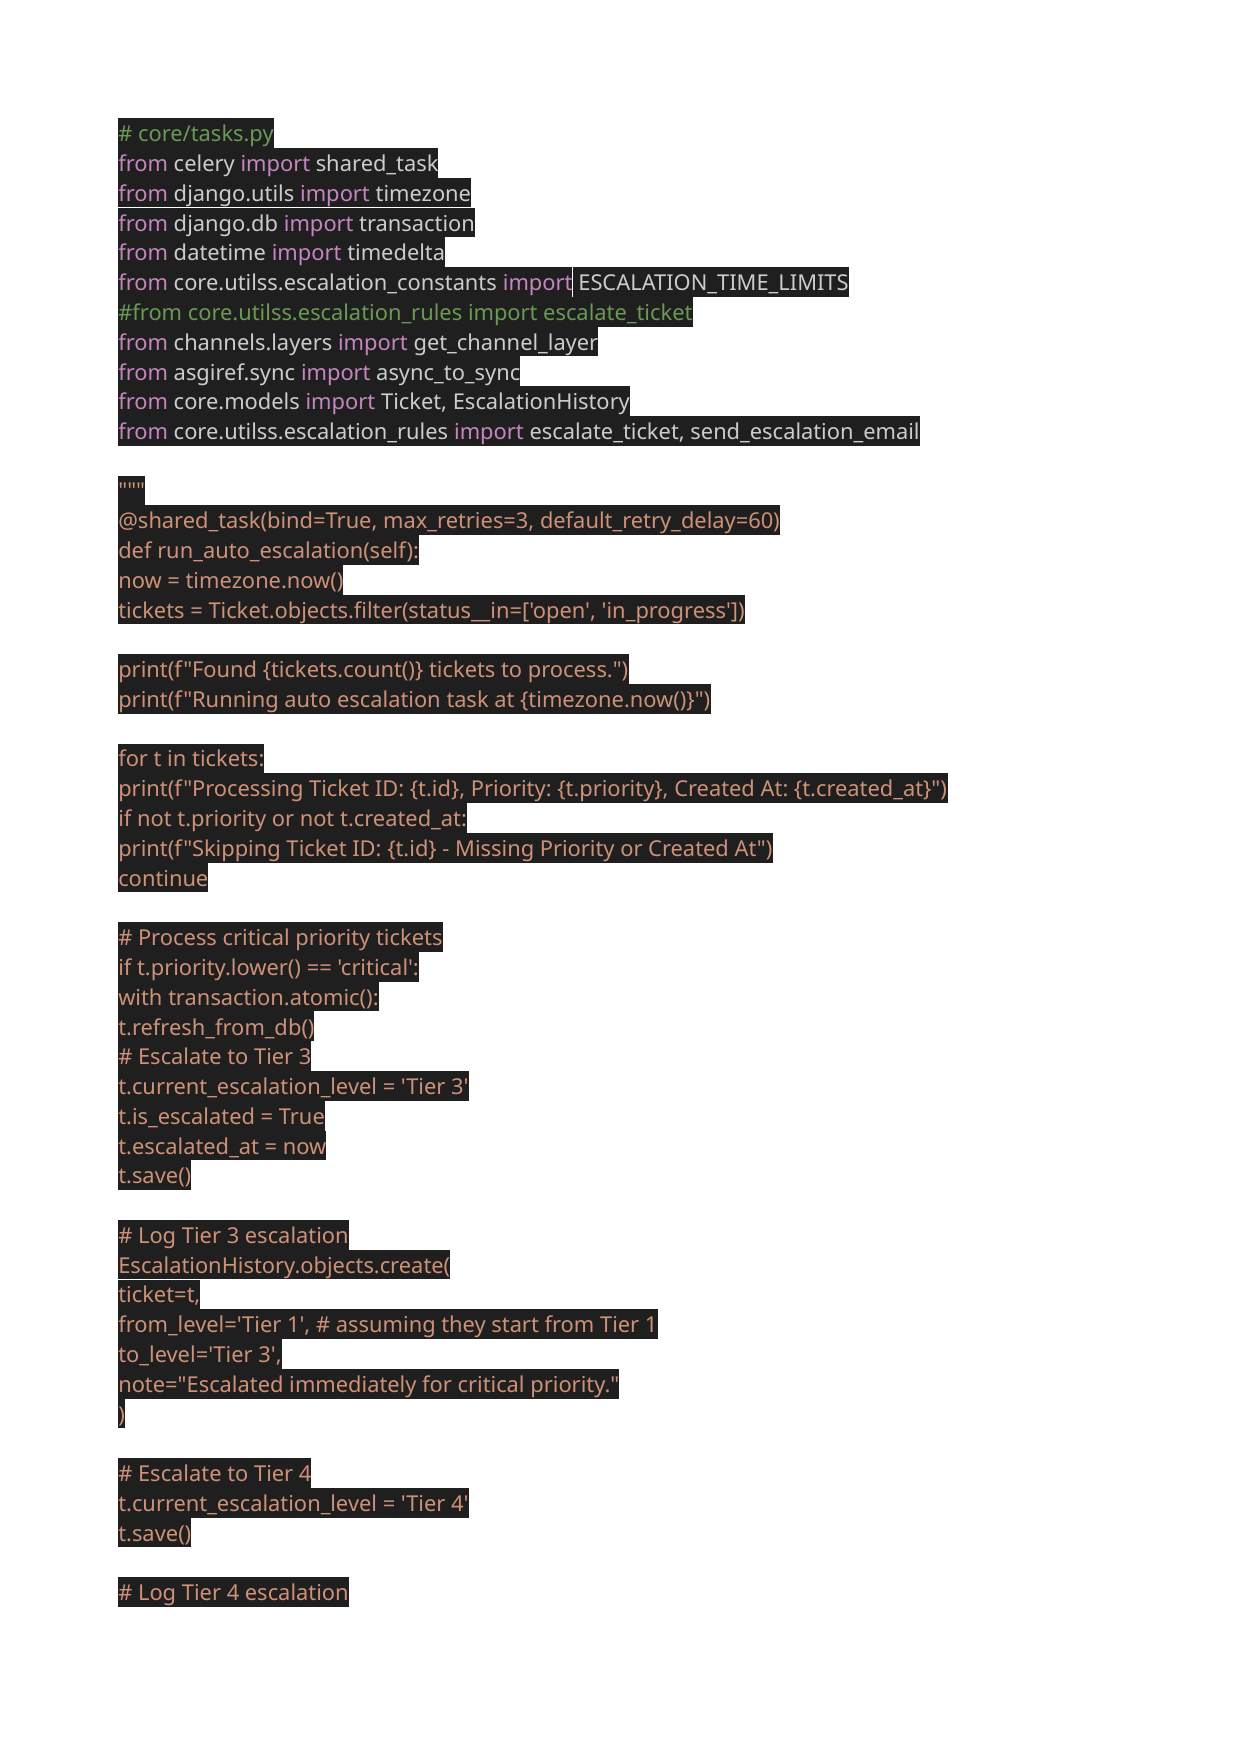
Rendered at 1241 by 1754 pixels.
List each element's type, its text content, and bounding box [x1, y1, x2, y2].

text t.current_escalation_level = 'Tier 4' [118, 1488, 1122, 1518]
text from django.utils import timezone [118, 178, 1122, 207]
text from core.models import Ticket, EscalationHistory [118, 386, 1122, 416]
text def run_auto_escalation(self): [118, 535, 1122, 565]
text with transaction.atomic(): [118, 982, 1122, 1011]
text # Log Tier 4 escalation [118, 1577, 1122, 1607]
text for t in tickets: [118, 743, 1122, 773]
text ticket=t, [118, 1279, 1122, 1309]
text #from core.utilss.escalation_rules import escalate_ticket [118, 297, 1122, 327]
text now = timezone.now() [118, 565, 1122, 595]
text from asgiref.sync import async_to_sync [118, 356, 1122, 386]
text from django.db import transaction [118, 207, 1122, 237]
text print(f"Running auto escalation task at {timezone.now()}") [118, 684, 1122, 714]
text note="Escalated immediately for critical priority." [118, 1369, 1122, 1399]
text # Process critical priority tickets [118, 922, 1122, 952]
text ) [118, 1399, 1122, 1428]
text if t.priority.lower() == 'critical': [118, 952, 1122, 982]
text print(f"Found {tickets.count()} tickets to process.") [118, 654, 1122, 684]
text print(f"Skipping Ticket ID: {t.id} - Missing Priority or Created At") [118, 833, 1122, 863]
text """ [118, 476, 1122, 505]
text from celery import shared_task [118, 148, 1122, 178]
text # Escalate to Tier 4 [118, 1458, 1122, 1488]
text print(f"Processing Ticket ID: {t.id}, Priority: {t.priority}, Created At: {t.created_at}") [118, 773, 1122, 803]
text # Escalate to Tier 3 [118, 1041, 1122, 1071]
text t.refresh_from_db() [118, 1011, 1122, 1041]
text t.is_escalated = True [118, 1101, 1122, 1131]
text from datetime import timedelta [118, 237, 1122, 267]
text if not t.priority or not t.created_at: [118, 803, 1122, 833]
text t.save() [118, 1518, 1122, 1547]
text from core.utilss.escalation_rules import escalate_ticket, send_escalation_email [118, 416, 1122, 446]
text t.escalated_at = now [118, 1131, 1122, 1160]
text from_level='Tier 1', # assuming they start from Tier 1 [118, 1309, 1122, 1339]
text t.current_escalation_level = 'Tier 3' [118, 1071, 1122, 1101]
text # core/tasks.py [118, 118, 1122, 148]
text tickets = Ticket.objects.filter(status__in=['open', 'in_progress']) [118, 595, 1122, 624]
text to_level='Tier 3', [118, 1339, 1122, 1369]
text t.save() [118, 1160, 1122, 1190]
text EscalationHistory.objects.create( [118, 1250, 1122, 1279]
text @shared_task(bind=True, max_retries=3, default_retry_delay=60) [118, 505, 1122, 535]
text continue [118, 863, 1122, 892]
text # Log Tier 3 escalation [118, 1220, 1122, 1250]
text from core.utilss.escalation_constants import ESCALATION_TIME_LIMITS [118, 267, 1122, 297]
text from channels.layers import get_channel_layer [118, 327, 1122, 356]
